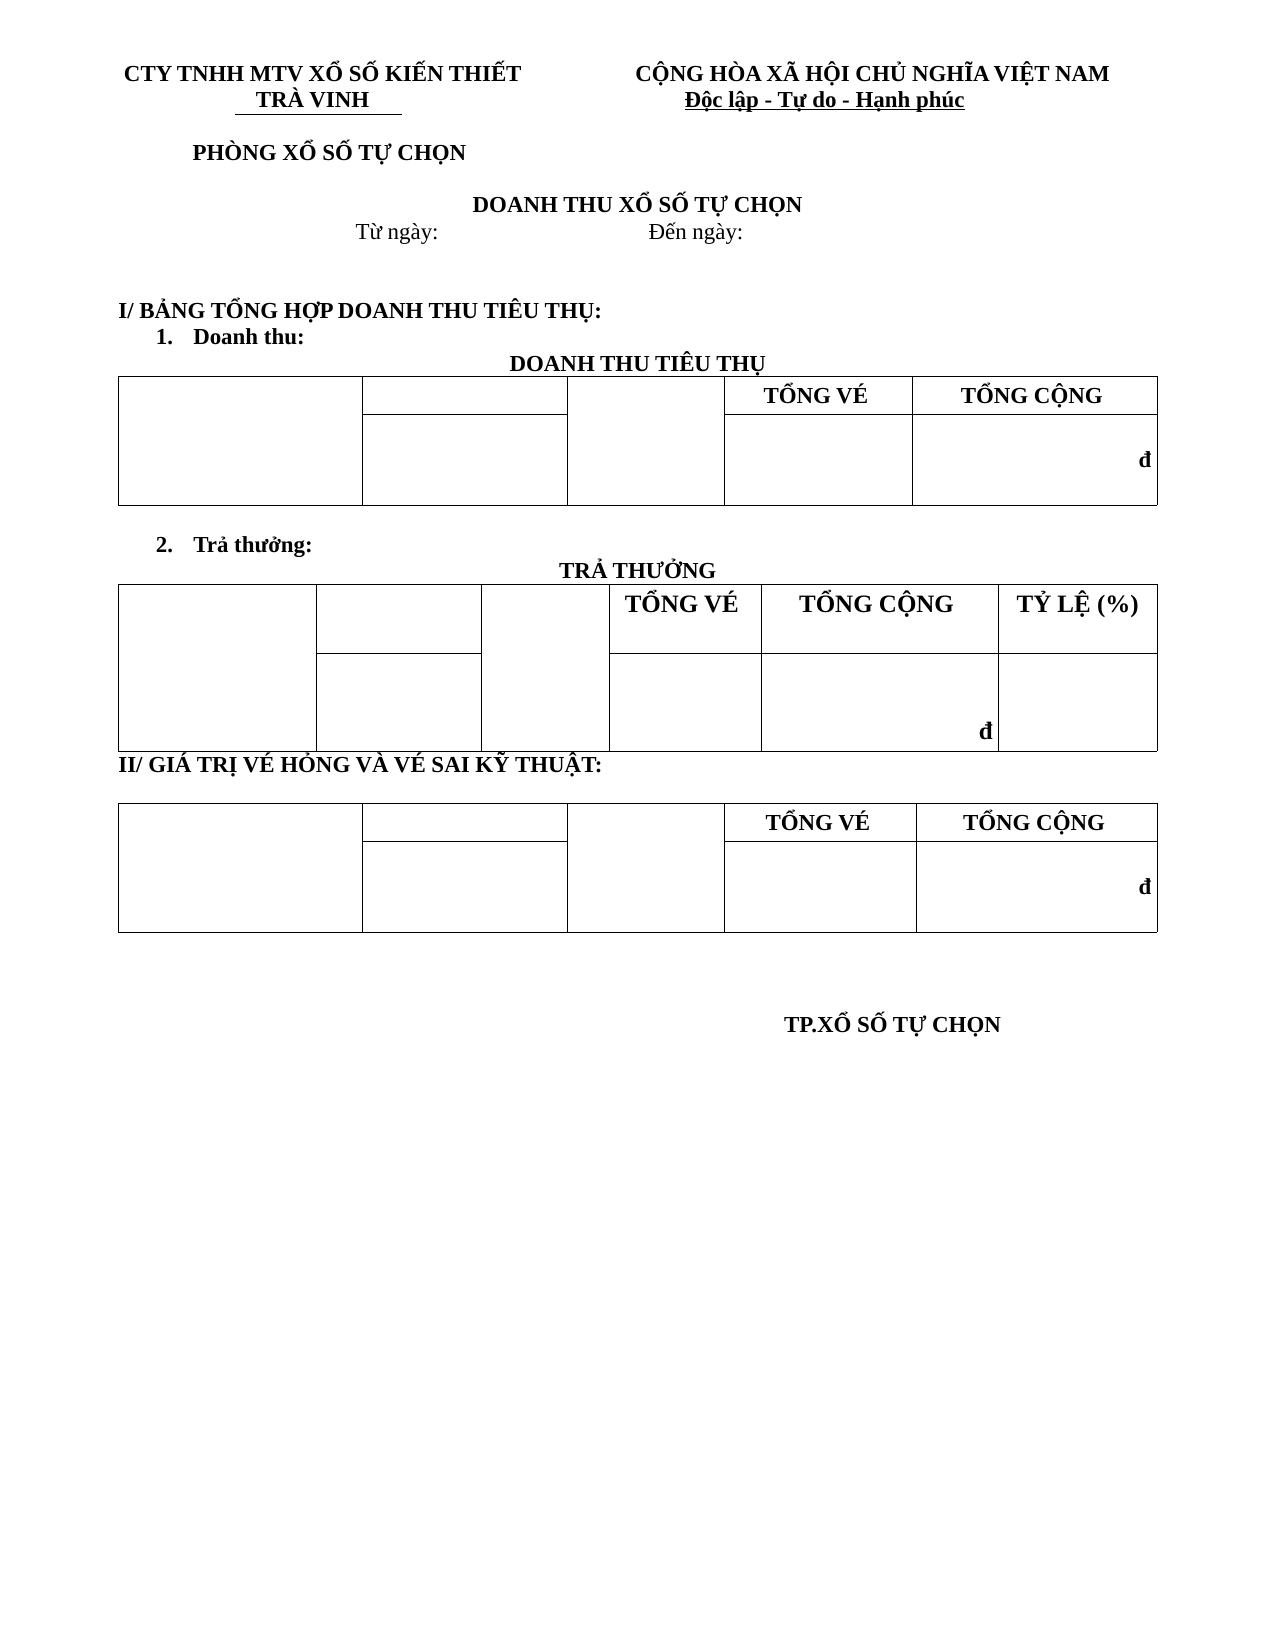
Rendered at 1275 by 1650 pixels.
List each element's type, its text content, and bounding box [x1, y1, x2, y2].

table_cell <get_tyle_trathuong()> [999, 654, 1157, 751]
text I/ BẢNG TỔNG HỢP DOANH THU TIÊU THỤ: [118, 297, 1157, 323]
table_cell <get_tong()['tongve']> [725, 415, 912, 504]
table_header TỔNG VÉ [725, 377, 912, 414]
list Doanh thu: [156, 323, 1157, 349]
table_cell <get_trathuong(menhgia)> [317, 654, 481, 751]
table_cell <get_tong_sai_kythuat()['tongcong']> đ [917, 842, 1157, 932]
table_header TỔNG CỘNG [913, 377, 1157, 414]
table_header TỔNG VÉ [610, 585, 761, 653]
table_header <menhgia.name> [317, 585, 481, 653]
text Từ ngày: <get_date_from()> Đến ngày: <get_date_to()> [118, 218, 1157, 244]
table_header TỶ LỆ (%) [999, 585, 1157, 653]
table_header </for> [482, 585, 609, 751]
table_header </for> [568, 804, 724, 932]
text TP.XỔ SỐ TỰ CHỌN [118, 1011, 1157, 1037]
table_header TỔNG CỘNG [762, 585, 998, 653]
table_cell <get_tong_sai_kythuat()['tongve']> [725, 842, 916, 932]
text II/ GIÁ TRỊ VÉ HỎNG VÀ VÉ SAI KỸ THUẬT: [118, 752, 1157, 777]
text CTY TNHH MTV XỔ SỐ KIẾN THIẾT CỘNG HÒA XÃ HỘI CHỦ NGHĨA VIỆT NAM [118, 60, 1157, 86]
table_header <for each="menhgia in get_menh_gia()"> [119, 377, 362, 504]
text PHÒNG XỔ SỐ TỰ CHỌN [118, 139, 1157, 165]
table_cell <get_sai_kythuat(menhgia.id)> [363, 842, 567, 932]
table_header TỔNG CỘNG [917, 804, 1157, 841]
list Trả thưởng: [156, 531, 1157, 557]
text TRÀ VINH Độc lập - Tự do - Hạnh phúc [118, 86, 1157, 112]
table_header <for each="menhgia in get_menh_gia()"> [119, 804, 362, 932]
table_cell <get_tong_trathuong()['tongve']> [610, 654, 761, 751]
text TRẢ THƯỞNG [118, 557, 1157, 584]
table_header TỔNG VÉ [725, 804, 916, 841]
table_cell <get_doanhthu_tieuthu(menhgia.id)> [363, 415, 567, 504]
table_header <menhgia.name> [363, 804, 567, 841]
table_header <for each="menhgia in get_menh_gia()"> [119, 585, 316, 751]
table_header <menhgia.name> [363, 377, 567, 414]
table_cell <get_tong()['tongcong']> đ [913, 415, 1157, 504]
table_header </for> [568, 377, 724, 504]
text DOANH THU XỔ SỐ TỰ CHỌN [118, 191, 1157, 218]
text DOANH THU TIÊU THỤ [118, 349, 1157, 376]
table_cell <get_tong_trathuong()['tongcong']> đ [762, 654, 998, 751]
